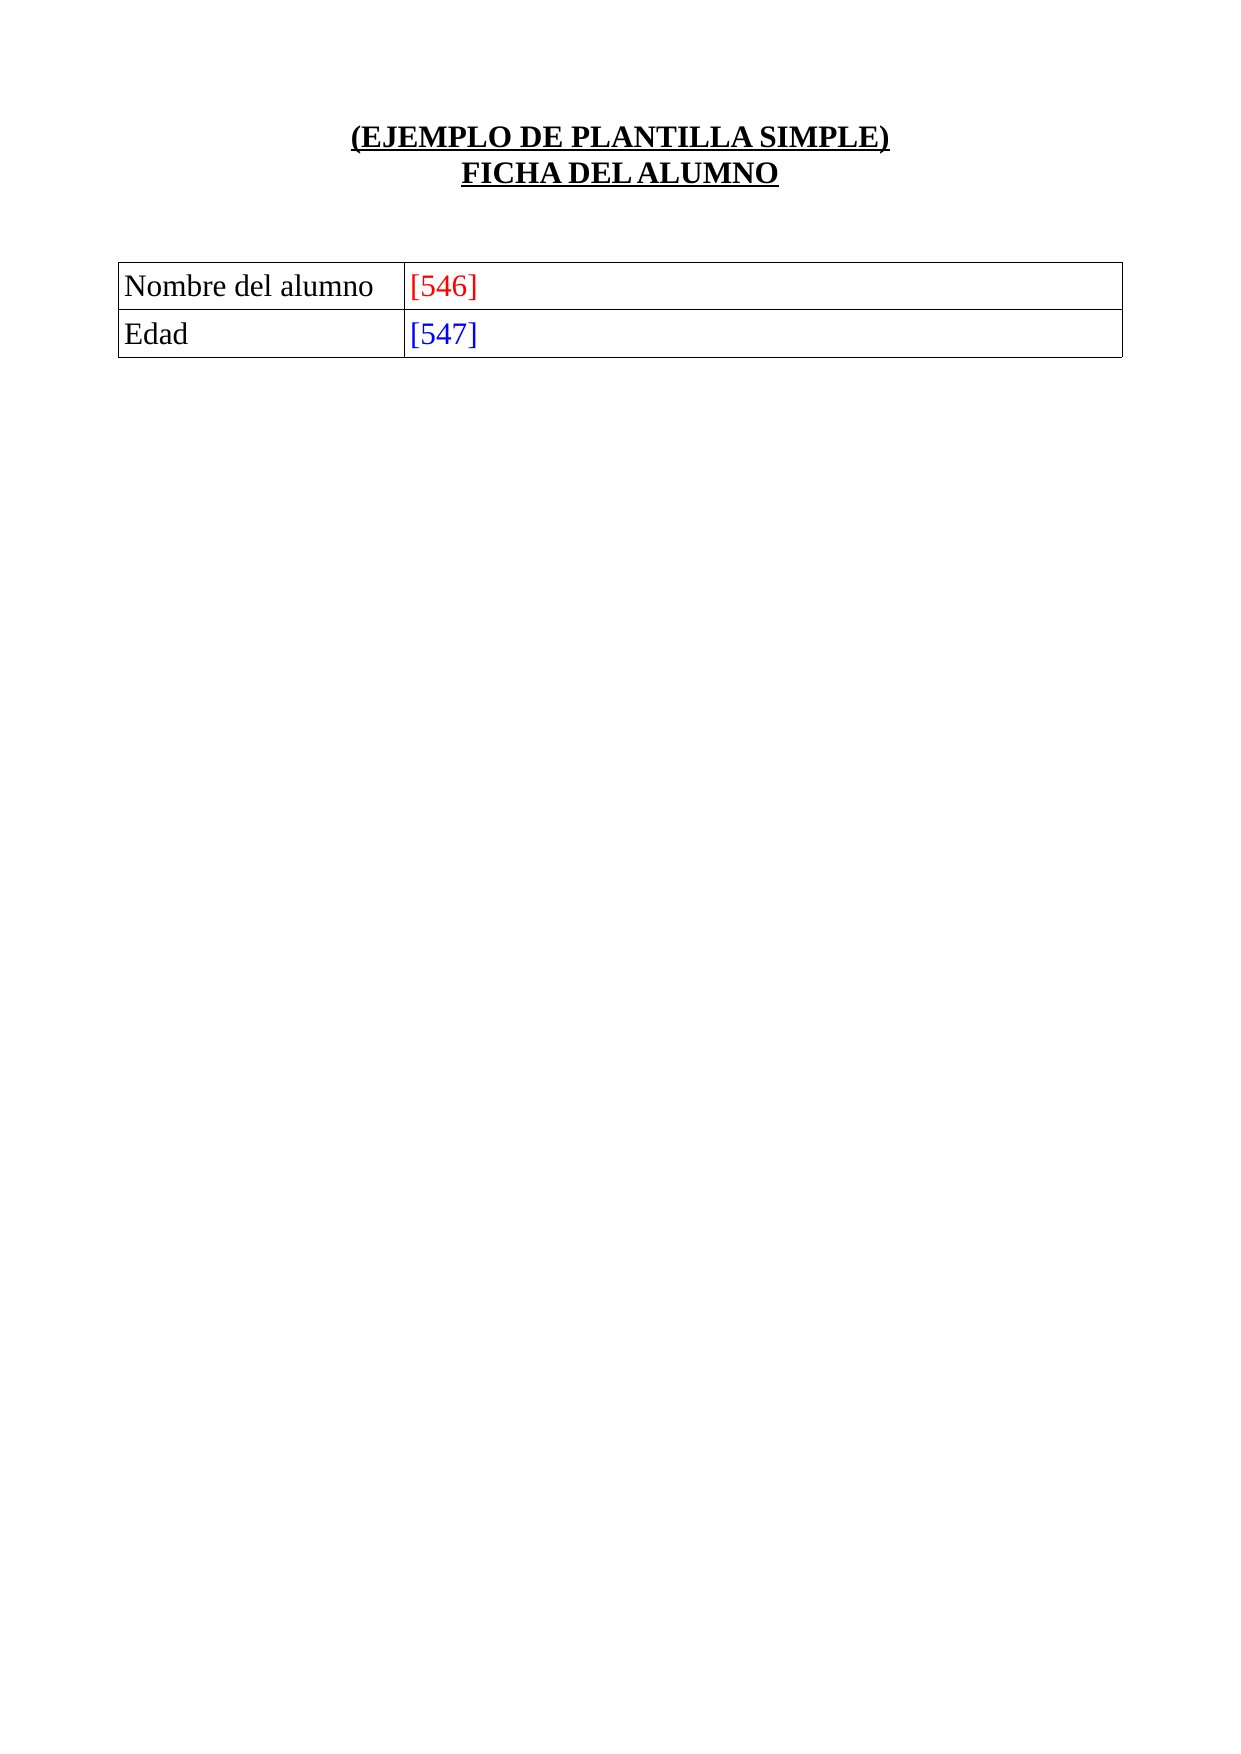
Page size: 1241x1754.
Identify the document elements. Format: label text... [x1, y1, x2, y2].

table_header Nombre del alumno [119, 263, 404, 309]
table_cell [547] [405, 310, 1122, 357]
table_header [546] [405, 263, 1122, 309]
text FICHA DEL ALUMNO [118, 154, 1122, 190]
table_cell Edad [119, 310, 404, 357]
text (EJEMPLO DE PLANTILLA SIMPLE) [118, 118, 1122, 154]
